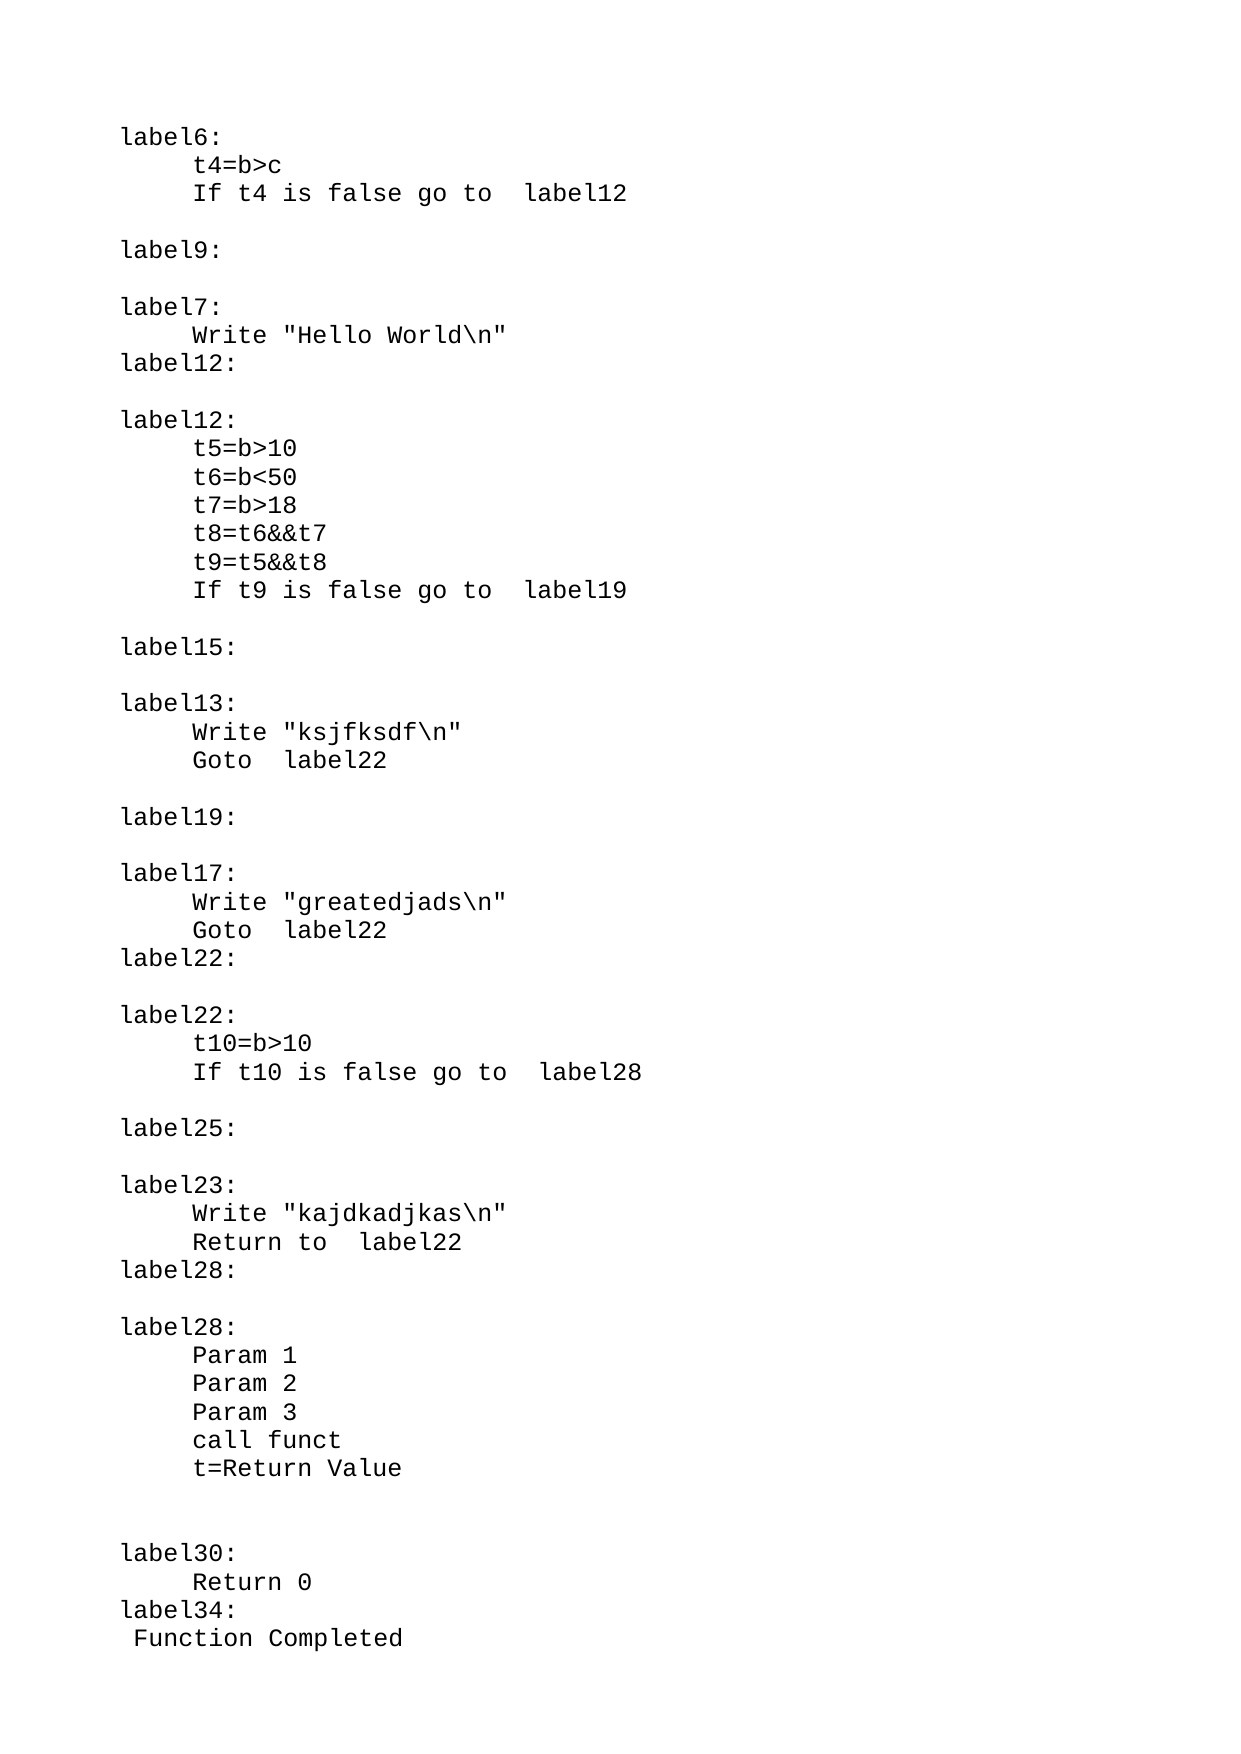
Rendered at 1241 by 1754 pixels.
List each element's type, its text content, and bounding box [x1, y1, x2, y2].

text label34: [118, 1598, 1157, 1626]
text Write "greatedjads\n" [118, 889, 1157, 918]
text Goto label22 [118, 748, 1157, 776]
text t10=b>10 [118, 1031, 1157, 1059]
text label9: [118, 238, 1157, 266]
text t8=t6&&t7 [118, 521, 1157, 549]
text label15: [118, 634, 1157, 663]
text Return 0 [118, 1569, 1157, 1598]
text label22: [118, 946, 1157, 974]
text label12: [118, 351, 1157, 379]
text Param 1 [118, 1343, 1157, 1371]
text label28: [118, 1258, 1157, 1286]
text label28: [118, 1314, 1157, 1343]
text t6=b<50 [118, 464, 1157, 493]
text If t4 is false go to label12 [118, 181, 1157, 209]
text call funct [118, 1428, 1157, 1456]
text label12: [118, 408, 1157, 436]
text Write "kajdkadjkas\n" [118, 1201, 1157, 1229]
text label22: [118, 1003, 1157, 1031]
text label19: [118, 804, 1157, 833]
text t4=b>c [118, 153, 1157, 181]
text Goto label22 [118, 918, 1157, 946]
text label6: [118, 124, 1157, 153]
text Return to label22 [118, 1229, 1157, 1258]
text label13: [118, 691, 1157, 719]
text label25: [118, 1116, 1157, 1144]
text label7: [118, 294, 1157, 323]
text Function Completed [118, 1626, 1157, 1654]
text Param 3 [118, 1399, 1157, 1428]
text label30: [118, 1541, 1157, 1569]
text If t9 is false go to label19 [118, 578, 1157, 606]
text t7=b>18 [118, 493, 1157, 521]
text t5=b>10 [118, 436, 1157, 464]
text Write "Hello World\n" [118, 323, 1157, 351]
text If t10 is false go to label28 [118, 1059, 1157, 1088]
text Write "ksjfksdf\n" [118, 719, 1157, 748]
text label23: [118, 1173, 1157, 1201]
text t9=t5&&t8 [118, 549, 1157, 578]
text Param 2 [118, 1371, 1157, 1399]
text label17: [118, 861, 1157, 889]
text t=Return Value [118, 1456, 1157, 1484]
